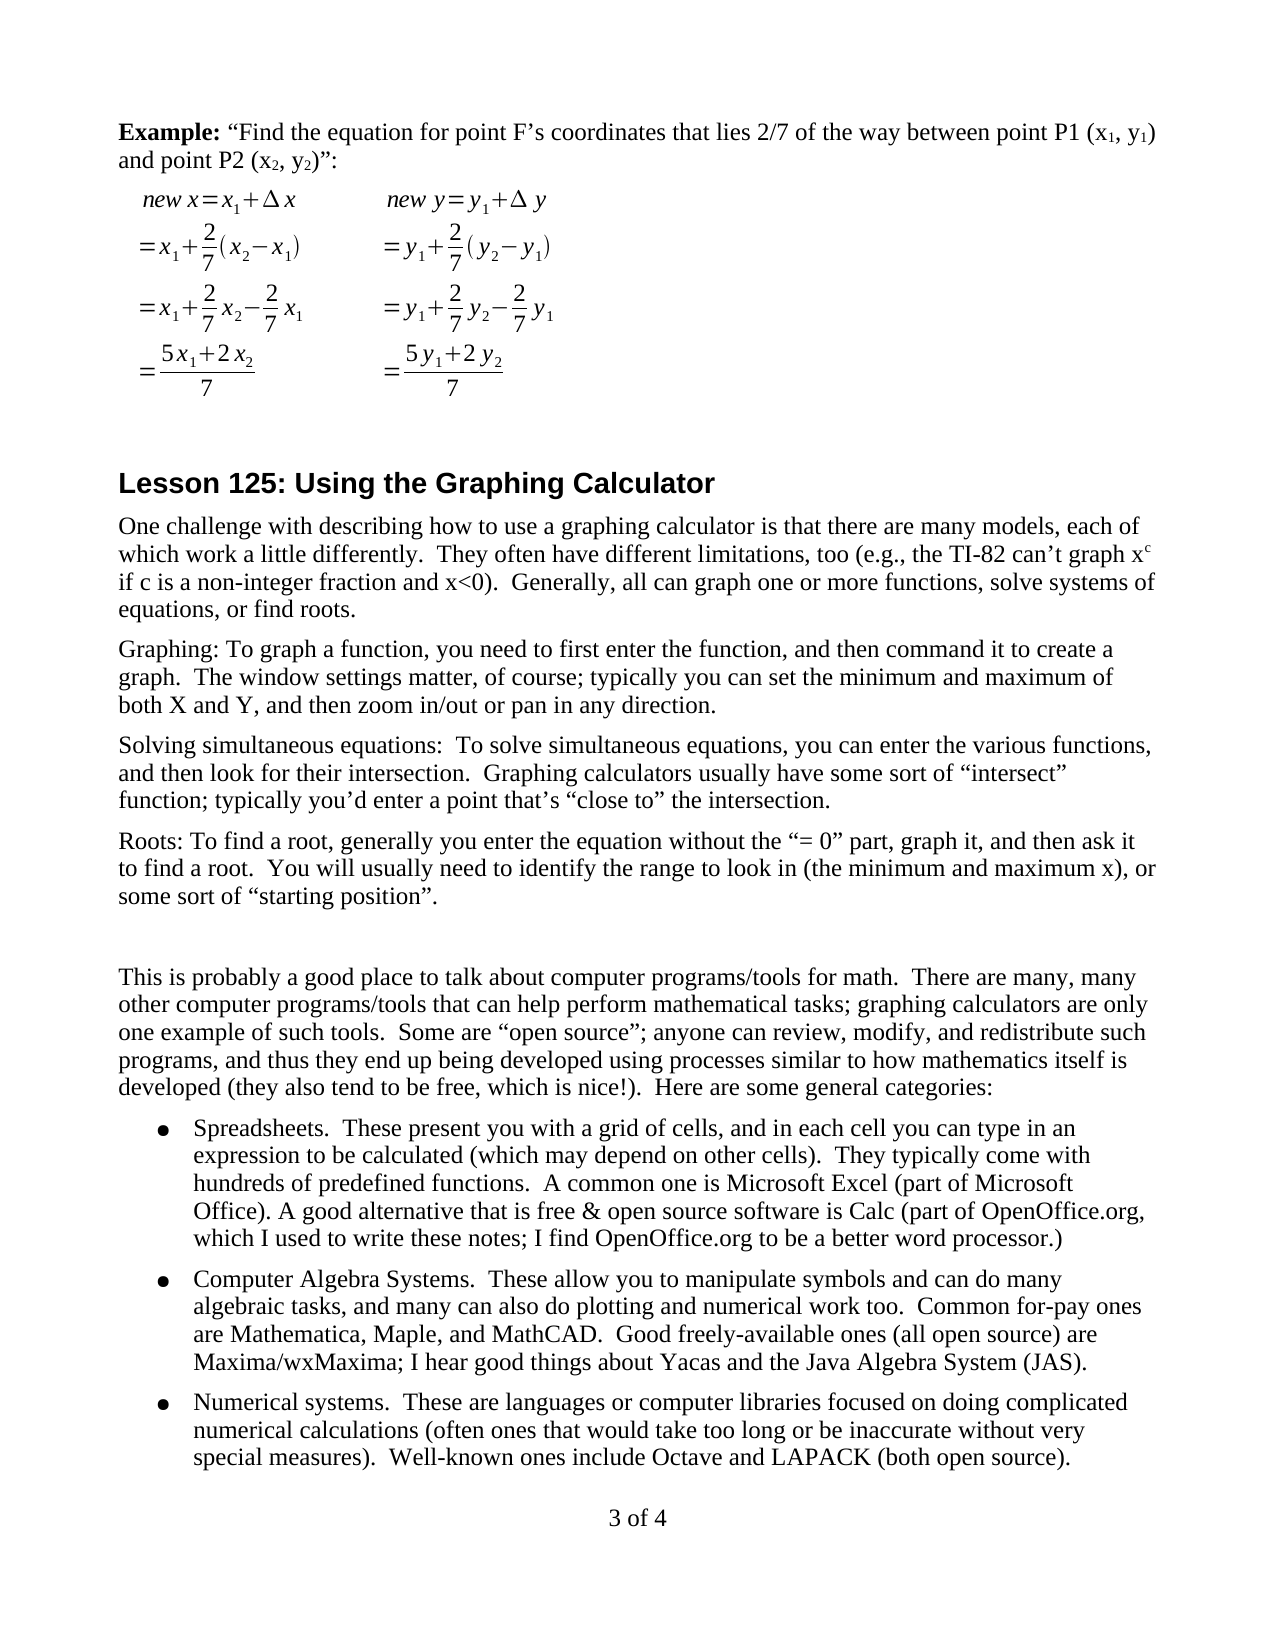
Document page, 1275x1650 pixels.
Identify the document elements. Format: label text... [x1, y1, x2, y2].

text This is probably a good place to talk about computer programs/tools for math. There are many, many other computer programs/tools that can help perform mathematical tasks; graphing calculators are only one example of such tools. Some are “open source”; anyone can review, modify, and redistribute such programs, and thus they end up being developed using processes similar to how mathematics itself is developed (they also tend to be free, which is nice!). Here are some general categories: [118, 963, 1157, 1101]
list Numerical systems. These are languages or computer libraries focused on doing complicated numerical calculations (often ones that would take too long or be inaccurate without very special measures). Well-known ones include Octave and LAPACK (both open source). [156, 1388, 1157, 1471]
table_header [118, 186, 362, 402]
text Example: “Find the equation for point F’s coordinates that lies 2/7 of the way between point P1 (x1, y1) and point P2 (x2, y2)”: [118, 118, 1157, 173]
list Spreadsheets. These present you with a grid of cells, and in each cell you can type in an expression to be calculated (which may depend on other cells). They typically come with hundreds of predefined functions. A common one is Microsoft Excel (part of Microsoft Office). A good alternative that is free & open source software is Calc (part of OpenOffice.org, which I used to write these notes; I find OpenOffice.org to be a better word processor.) [156, 1114, 1157, 1252]
text Solving simultaneous equations: To solve simultaneous equations, you can enter the various functions, and then look for their intersection. Graphing calculators usually have some sort of “intersect” function; typically you’d enter a point that’s “close to” the intersection. [118, 731, 1157, 814]
text Roots: To find a root, generally you enter the equation without the “= 0” part, graph it, and then ask it to find a root. You will usually need to identify the range to look in (the minimum and maximum x), or some sort of “starting position”. [118, 827, 1157, 910]
text Graphing: To graph a function, you need to first enter the function, and then command it to create a graph. The window settings matter, of course; typically you can set the minimum and maximum of both X and Y, and then zoom in/out or pan in any direction. [118, 636, 1157, 719]
text One challenge with describing how to use a graphing calculator is that there are many models, each of which work a little differently. They often have different limitations, too (e.g., the TI-82 can’t graph xc if c is a non-integer fraction and x<0). Generally, all can graph one or more functions, solve systems of equations, or find roots. [118, 512, 1157, 623]
subtitle Lesson 125: Using the Graphing Calculator [118, 467, 1157, 500]
list Computer Algebra Systems. These allow you to manipulate symbols and can do many algebraic tasks, and many can also do plotting and numerical work too. Common for-pay ones are Mathematica, Maple, and MathCAD. Good freely-available ones (all open source) are Maxima/wxMaxima; I hear good things about Yacas and the Java Algebra System (JAS). [156, 1265, 1157, 1376]
table_header [363, 186, 698, 402]
